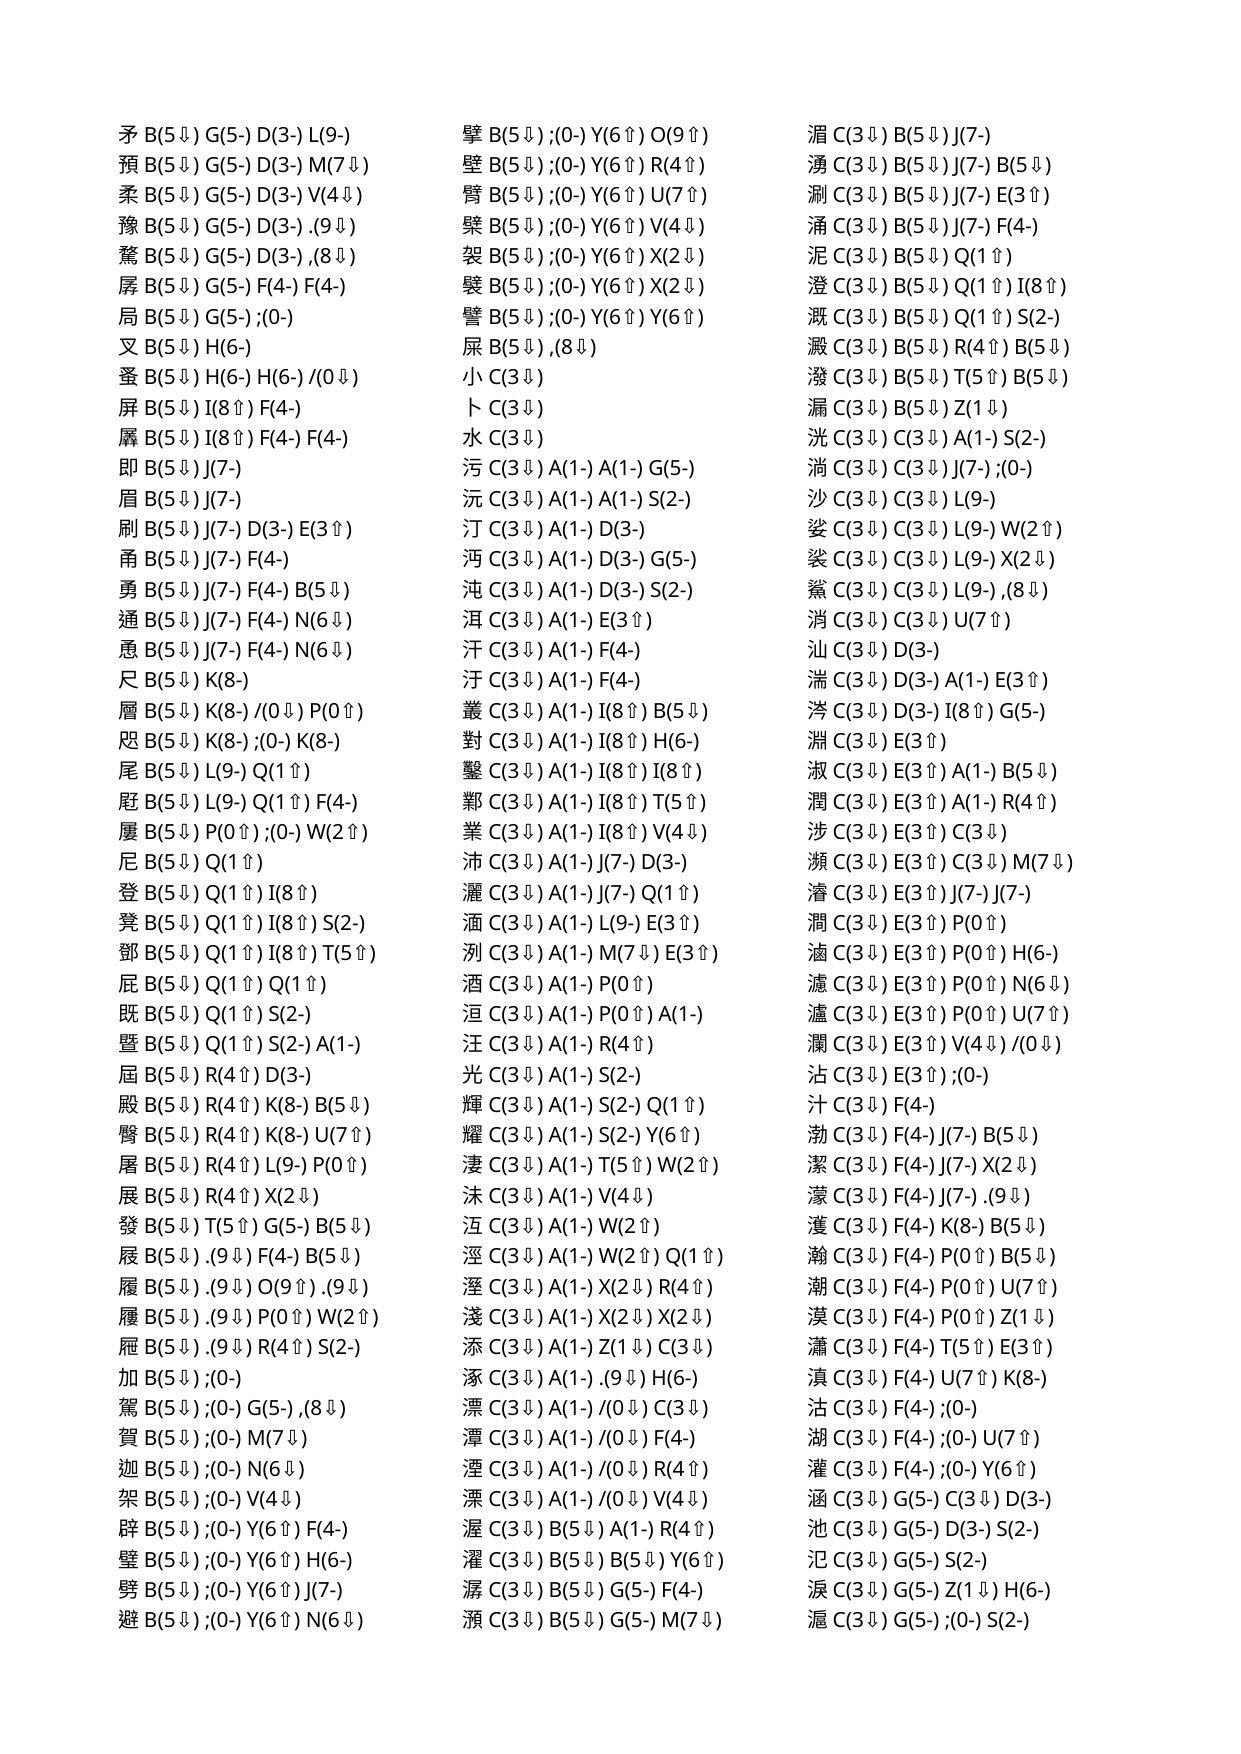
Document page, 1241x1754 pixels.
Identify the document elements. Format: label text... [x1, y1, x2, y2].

text 卜 C(3⇩) [462, 391, 777, 421]
text 漂 C(3⇩) A(1-) /(0⇩) C(3⇩) [462, 1391, 777, 1422]
text 潔 C(3⇩) F(4-) J(7-) X(2⇩) [807, 1149, 1122, 1179]
text 消 C(3⇩) C(3⇩) U(7⇧) [807, 603, 1122, 633]
text 屜 B(5⇩) .(9⇩) R(4⇧) S(2-) [118, 1331, 433, 1361]
text 沅 C(3⇩) A(1-) A(1-) S(2-) [462, 482, 777, 512]
text 涌 C(3⇩) B(5⇩) J(7-) F(4-) [807, 209, 1122, 239]
text 涵 C(3⇩) G(5-) C(3⇩) D(3-) [807, 1482, 1122, 1512]
text 灑 C(3⇩) A(1-) J(7-) Q(1⇧) [462, 876, 777, 906]
text 娑 C(3⇩) C(3⇩) L(9-) W(2⇧) [807, 512, 1122, 542]
text 襞 B(5⇩) ;(0-) Y(6⇧) X(2⇩) [462, 270, 777, 300]
text 叢 C(3⇩) A(1-) I(8⇧) B(5⇩) [462, 694, 777, 724]
text 架 B(5⇩) ;(0-) V(4⇩) [118, 1482, 433, 1512]
text 沬 C(3⇩) A(1-) V(4⇩) [462, 1179, 777, 1209]
text 淒 C(3⇩) A(1-) T(5⇧) W(2⇧) [462, 1149, 777, 1179]
text 刷 B(5⇩) J(7-) D(3-) E(3⇧) [118, 512, 433, 542]
text 澱 C(3⇩) B(5⇩) R(4⇧) B(5⇩) [807, 330, 1122, 361]
text 臂 B(5⇩) ;(0-) Y(6⇧) U(7⇧) [462, 179, 777, 209]
text 汁 C(3⇩) F(4-) [807, 1088, 1122, 1118]
text 叉 B(5⇩) H(6-) [118, 330, 433, 361]
text 通 B(5⇩) J(7-) F(4-) N(6⇩) [118, 603, 433, 633]
text 滷 C(3⇩) E(3⇧) P(0⇧) H(6-) [807, 937, 1122, 967]
text 灌 C(3⇩) F(4-) ;(0-) Y(6⇧) [807, 1452, 1122, 1482]
text 加 B(5⇩) ;(0-) [118, 1361, 433, 1391]
text 滬 C(3⇩) G(5-) ;(0-) S(2-) [807, 1603, 1122, 1634]
text 淌 C(3⇩) C(3⇩) J(7-) ;(0-) [807, 452, 1122, 482]
text 鯊 C(3⇩) C(3⇩) L(9-) ,(8⇩) [807, 573, 1122, 603]
text 光 C(3⇩) A(1-) S(2-) [462, 1058, 777, 1088]
text 展 B(5⇩) R(4⇧) X(2⇩) [118, 1179, 433, 1209]
text 湄 C(3⇩) B(5⇩) J(7-) [807, 118, 1122, 148]
text 水 C(3⇩) [462, 421, 777, 452]
text 沛 C(3⇩) A(1-) J(7-) D(3-) [462, 846, 777, 876]
text 汪 C(3⇩) A(1-) R(4⇧) [462, 1027, 777, 1058]
text 屏 B(5⇩) I(8⇧) F(4-) [118, 391, 433, 421]
text 避 B(5⇩) ;(0-) Y(6⇧) N(6⇩) [118, 1603, 433, 1634]
text 發 B(5⇩) T(5⇧) G(5-) B(5⇩) [118, 1209, 433, 1240]
text 湧 C(3⇩) B(5⇩) J(7-) B(5⇩) [807, 148, 1122, 179]
text 迦 B(5⇩) ;(0-) N(6⇩) [118, 1452, 433, 1482]
text 沙 C(3⇩) C(3⇩) L(9-) [807, 482, 1122, 512]
text 履 B(5⇩) .(9⇩) O(9⇧) .(9⇩) [118, 1270, 433, 1300]
text 涇 C(3⇩) A(1-) W(2⇧) Q(1⇧) [462, 1240, 777, 1270]
text 沾 C(3⇩) E(3⇧) ;(0-) [807, 1058, 1122, 1088]
text 裟 C(3⇩) C(3⇩) L(9-) X(2⇩) [807, 542, 1122, 573]
text 潑 C(3⇩) B(5⇩) T(5⇧) B(5⇩) [807, 361, 1122, 391]
text 恿 B(5⇩) J(7-) F(4-) N(6⇩) [118, 633, 433, 664]
text 溼 C(3⇩) A(1-) X(2⇩) R(4⇧) [462, 1270, 777, 1300]
text 預 B(5⇩) G(5-) D(3-) M(7⇩) [118, 148, 433, 179]
text 潮 C(3⇩) F(4-) P(0⇧) U(7⇧) [807, 1270, 1122, 1300]
text 淺 C(3⇩) A(1-) X(2⇩) X(2⇩) [462, 1300, 777, 1331]
text 澦 C(3⇩) B(5⇩) G(5-) M(7⇩) [462, 1603, 777, 1634]
text 屆 B(5⇩) R(4⇧) D(3-) [118, 1058, 433, 1088]
text 鑿 C(3⇩) A(1-) I(8⇧) I(8⇧) [462, 755, 777, 785]
text 渥 C(3⇩) B(5⇩) A(1-) R(4⇧) [462, 1512, 777, 1543]
text 添 C(3⇩) A(1-) Z(1⇩) C(3⇩) [462, 1331, 777, 1361]
text 瀕 C(3⇩) E(3⇧) C(3⇩) M(7⇩) [807, 846, 1122, 876]
text 濬 C(3⇩) E(3⇧) J(7-) J(7-) [807, 876, 1122, 906]
text 矛 B(5⇩) G(5-) D(3-) L(9-) [118, 118, 433, 148]
text 鄧 B(5⇩) Q(1⇧) I(8⇧) T(5⇧) [118, 937, 433, 967]
text 凳 B(5⇩) Q(1⇧) I(8⇧) S(2-) [118, 906, 433, 937]
text 濛 C(3⇩) F(4-) J(7-) .(9⇩) [807, 1179, 1122, 1209]
text 沌 C(3⇩) A(1-) D(3-) S(2-) [462, 573, 777, 603]
text 汗 C(3⇩) A(1-) F(4-) [462, 633, 777, 664]
text 洌 C(3⇩) A(1-) M(7⇩) E(3⇧) [462, 937, 777, 967]
text 沔 C(3⇩) A(1-) D(3-) G(5-) [462, 542, 777, 573]
text 劈 B(5⇩) ;(0-) Y(6⇧) J(7-) [118, 1573, 433, 1603]
text 辟 B(5⇩) ;(0-) Y(6⇧) F(4-) [118, 1512, 433, 1543]
text 汙 C(3⇩) A(1-) F(4-) [462, 664, 777, 694]
text 咫 B(5⇩) K(8-) ;(0-) K(8-) [118, 724, 433, 755]
text 濾 C(3⇩) E(3⇧) P(0⇧) N(6⇩) [807, 967, 1122, 997]
text 尼 B(5⇩) Q(1⇧) [118, 846, 433, 876]
text 譬 B(5⇩) ;(0-) Y(6⇧) Y(6⇧) [462, 300, 777, 330]
text 屁 B(5⇩) Q(1⇧) Q(1⇧) [118, 967, 433, 997]
text 屎 B(5⇩) ,(8⇩) [462, 330, 777, 361]
text 澄 C(3⇩) B(5⇩) Q(1⇧) I(8⇧) [807, 270, 1122, 300]
text 騖 B(5⇩) G(5-) D(3-) ,(8⇩) [118, 239, 433, 270]
text 登 B(5⇩) Q(1⇧) I(8⇧) [118, 876, 433, 906]
text 涿 C(3⇩) A(1-) .(9⇩) H(6-) [462, 1361, 777, 1391]
text 汀 C(3⇩) A(1-) D(3-) [462, 512, 777, 542]
text 輝 C(3⇩) A(1-) S(2-) Q(1⇧) [462, 1088, 777, 1118]
text 湮 C(3⇩) A(1-) /(0⇩) R(4⇧) [462, 1452, 777, 1482]
text 臀 B(5⇩) R(4⇧) K(8-) U(7⇧) [118, 1118, 433, 1149]
text 濩 C(3⇩) F(4-) K(8-) B(5⇩) [807, 1209, 1122, 1240]
text 駕 B(5⇩) ;(0-) G(5-) ,(8⇩) [118, 1391, 433, 1422]
text 擘 B(5⇩) ;(0-) Y(6⇧) O(9⇧) [462, 118, 777, 148]
text 淚 C(3⇩) G(5-) Z(1⇩) H(6-) [807, 1573, 1122, 1603]
text 瀟 C(3⇩) F(4-) T(5⇧) E(3⇧) [807, 1331, 1122, 1361]
text 渤 C(3⇩) F(4-) J(7-) B(5⇩) [807, 1118, 1122, 1149]
text 蚤 B(5⇩) H(6-) H(6-) /(0⇩) [118, 361, 433, 391]
text 瀘 C(3⇩) E(3⇧) P(0⇧) U(7⇧) [807, 997, 1122, 1027]
text 涮 C(3⇩) B(5⇩) J(7-) E(3⇧) [807, 179, 1122, 209]
text 淑 C(3⇩) E(3⇧) A(1-) B(5⇩) [807, 755, 1122, 785]
text 酒 C(3⇩) A(1-) P(0⇧) [462, 967, 777, 997]
text 泥 C(3⇩) B(5⇩) Q(1⇧) [807, 239, 1122, 270]
text 潭 C(3⇩) A(1-) /(0⇩) F(4-) [462, 1422, 777, 1452]
text 沍 C(3⇩) A(1-) W(2⇧) [462, 1209, 777, 1240]
text 眉 B(5⇩) J(7-) [118, 482, 433, 512]
text 殿 B(5⇩) R(4⇧) K(8-) B(5⇩) [118, 1088, 433, 1118]
text 小 C(3⇩) [462, 361, 777, 391]
text 袈 B(5⇩) ;(0-) Y(6⇧) X(2⇩) [462, 239, 777, 270]
text 汕 C(3⇩) D(3-) [807, 633, 1122, 664]
text 耀 C(3⇩) A(1-) S(2-) Y(6⇧) [462, 1118, 777, 1149]
text 澗 C(3⇩) E(3⇧) P(0⇧) [807, 906, 1122, 937]
text 對 C(3⇩) A(1-) I(8⇧) H(6-) [462, 724, 777, 755]
text 污 C(3⇩) A(1-) A(1-) G(5-) [462, 452, 777, 482]
text 柔 B(5⇩) G(5-) D(3-) V(4⇩) [118, 179, 433, 209]
text 沽 C(3⇩) F(4-) ;(0-) [807, 1391, 1122, 1422]
text 璧 B(5⇩) ;(0-) Y(6⇧) H(6-) [118, 1543, 433, 1573]
text 滇 C(3⇩) F(4-) U(7⇧) K(8-) [807, 1361, 1122, 1391]
text 氾 C(3⇩) G(5-) S(2-) [807, 1543, 1122, 1573]
text 既 B(5⇩) Q(1⇧) S(2-) [118, 997, 433, 1027]
text 暨 B(5⇩) Q(1⇧) S(2-) A(1-) [118, 1027, 433, 1058]
text 檗 B(5⇩) ;(0-) Y(6⇧) V(4⇩) [462, 209, 777, 239]
text 池 C(3⇩) G(5-) D(3-) S(2-) [807, 1512, 1122, 1543]
text 漠 C(3⇩) F(4-) P(0⇧) Z(1⇩) [807, 1300, 1122, 1331]
text 湖 C(3⇩) F(4-) ;(0-) U(7⇧) [807, 1422, 1122, 1452]
text 濯 C(3⇩) B(5⇩) B(5⇩) Y(6⇧) [462, 1543, 777, 1573]
text 即 B(5⇩) J(7-) [118, 452, 433, 482]
text 漏 C(3⇩) B(5⇩) Z(1⇩) [807, 391, 1122, 421]
text 瀚 C(3⇩) F(4-) P(0⇧) B(5⇩) [807, 1240, 1122, 1270]
text 湎 C(3⇩) A(1-) L(9-) E(3⇧) [462, 906, 777, 937]
text 洹 C(3⇩) A(1-) P(0⇧) A(1-) [462, 997, 777, 1027]
text 羼 B(5⇩) I(8⇧) F(4-) F(4-) [118, 421, 433, 452]
text 屢 B(5⇩) P(0⇧) ;(0-) W(2⇧) [118, 815, 433, 846]
text 屠 B(5⇩) R(4⇧) L(9-) P(0⇧) [118, 1149, 433, 1179]
text 甬 B(5⇩) J(7-) F(4-) [118, 542, 433, 573]
text 屘 B(5⇩) L(9-) Q(1⇧) F(4-) [118, 785, 433, 815]
text 洸 C(3⇩) C(3⇩) A(1-) S(2-) [807, 421, 1122, 452]
text 壁 B(5⇩) ;(0-) Y(6⇧) R(4⇧) [462, 148, 777, 179]
text 勇 B(5⇩) J(7-) F(4-) B(5⇩) [118, 573, 433, 603]
text 涉 C(3⇩) E(3⇧) C(3⇩) [807, 815, 1122, 846]
text 賀 B(5⇩) ;(0-) M(7⇩) [118, 1422, 433, 1452]
text 涔 C(3⇩) D(3-) I(8⇧) G(5-) [807, 694, 1122, 724]
text 豫 B(5⇩) G(5-) D(3-) .(9⇩) [118, 209, 433, 239]
text 尺 B(5⇩) K(8-) [118, 664, 433, 694]
text 湍 C(3⇩) D(3-) A(1-) E(3⇧) [807, 664, 1122, 694]
text 屨 B(5⇩) .(9⇩) P(0⇧) W(2⇧) [118, 1300, 433, 1331]
text 孱 B(5⇩) G(5-) F(4-) F(4-) [118, 270, 433, 300]
text 溉 C(3⇩) B(5⇩) Q(1⇧) S(2-) [807, 300, 1122, 330]
text 淵 C(3⇩) E(3⇧) [807, 724, 1122, 755]
text 業 C(3⇩) A(1-) I(8⇧) V(4⇩) [462, 815, 777, 846]
text 潤 C(3⇩) E(3⇧) A(1-) R(4⇧) [807, 785, 1122, 815]
text 溧 C(3⇩) A(1-) /(0⇩) V(4⇩) [462, 1482, 777, 1512]
text 尾 B(5⇩) L(9-) Q(1⇧) [118, 755, 433, 785]
text 潺 C(3⇩) B(5⇩) G(5-) F(4-) [462, 1573, 777, 1603]
text 洱 C(3⇩) A(1-) E(3⇧) [462, 603, 777, 633]
text 局 B(5⇩) G(5-) ;(0-) [118, 300, 433, 330]
text 鄴 C(3⇩) A(1-) I(8⇧) T(5⇧) [462, 785, 777, 815]
text 屐 B(5⇩) .(9⇩) F(4-) B(5⇩) [118, 1240, 433, 1270]
text 瀾 C(3⇩) E(3⇧) V(4⇩) /(0⇩) [807, 1027, 1122, 1058]
text 層 B(5⇩) K(8-) /(0⇩) P(0⇧) [118, 694, 433, 724]
